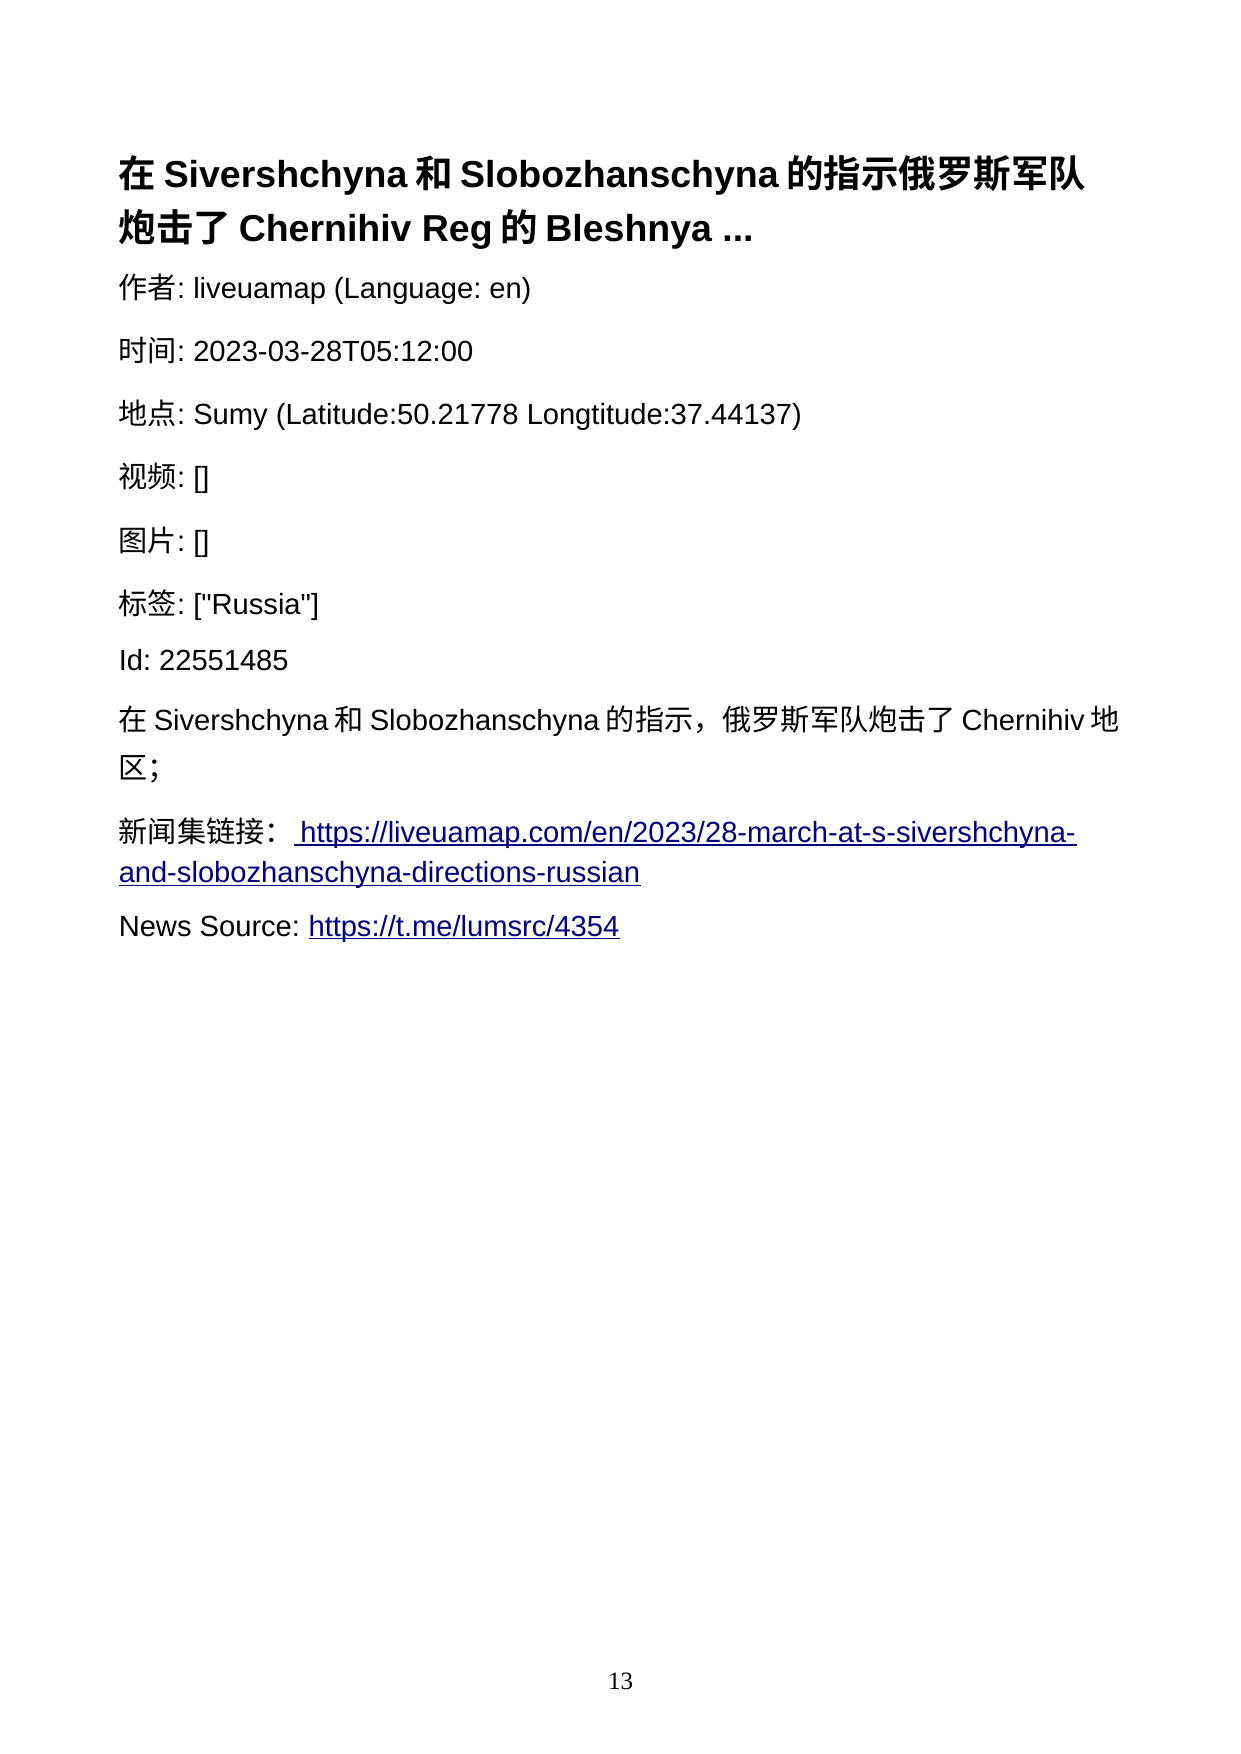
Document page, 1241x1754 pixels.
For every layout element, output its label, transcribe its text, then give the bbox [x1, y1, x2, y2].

text 时间: 2023-03-28T05:12:00 [118, 328, 1122, 370]
text 作者: liveuamap (Language: en) [118, 264, 1122, 307]
text Id: 22551485 [118, 643, 1122, 677]
text 新闻集链接： https://liveuamap.com/en/2023/28-march-at-s-sivershchyna-and-slobozhanschyna-directions-russian [118, 808, 1122, 889]
text News Source: https://t.me/lumsrc/4354 [118, 908, 1122, 942]
text 图片: [] [118, 517, 1122, 559]
text 标签: ["Russia"] [118, 580, 1122, 622]
subtitle 在Sivershchyna和Slobozhanschyna的指示俄罗斯军队炮击了Chernihiv Reg的Bleshnya ... [118, 143, 1122, 252]
text 地点: Sumy (Latitude:50.21778 Longtitude:37.44137) [118, 391, 1122, 433]
text 在Sivershchyna和Slobozhanschyna的指示，俄罗斯军队炮击了Chernihiv地区； [118, 696, 1122, 787]
text 视频: [] [118, 454, 1122, 496]
